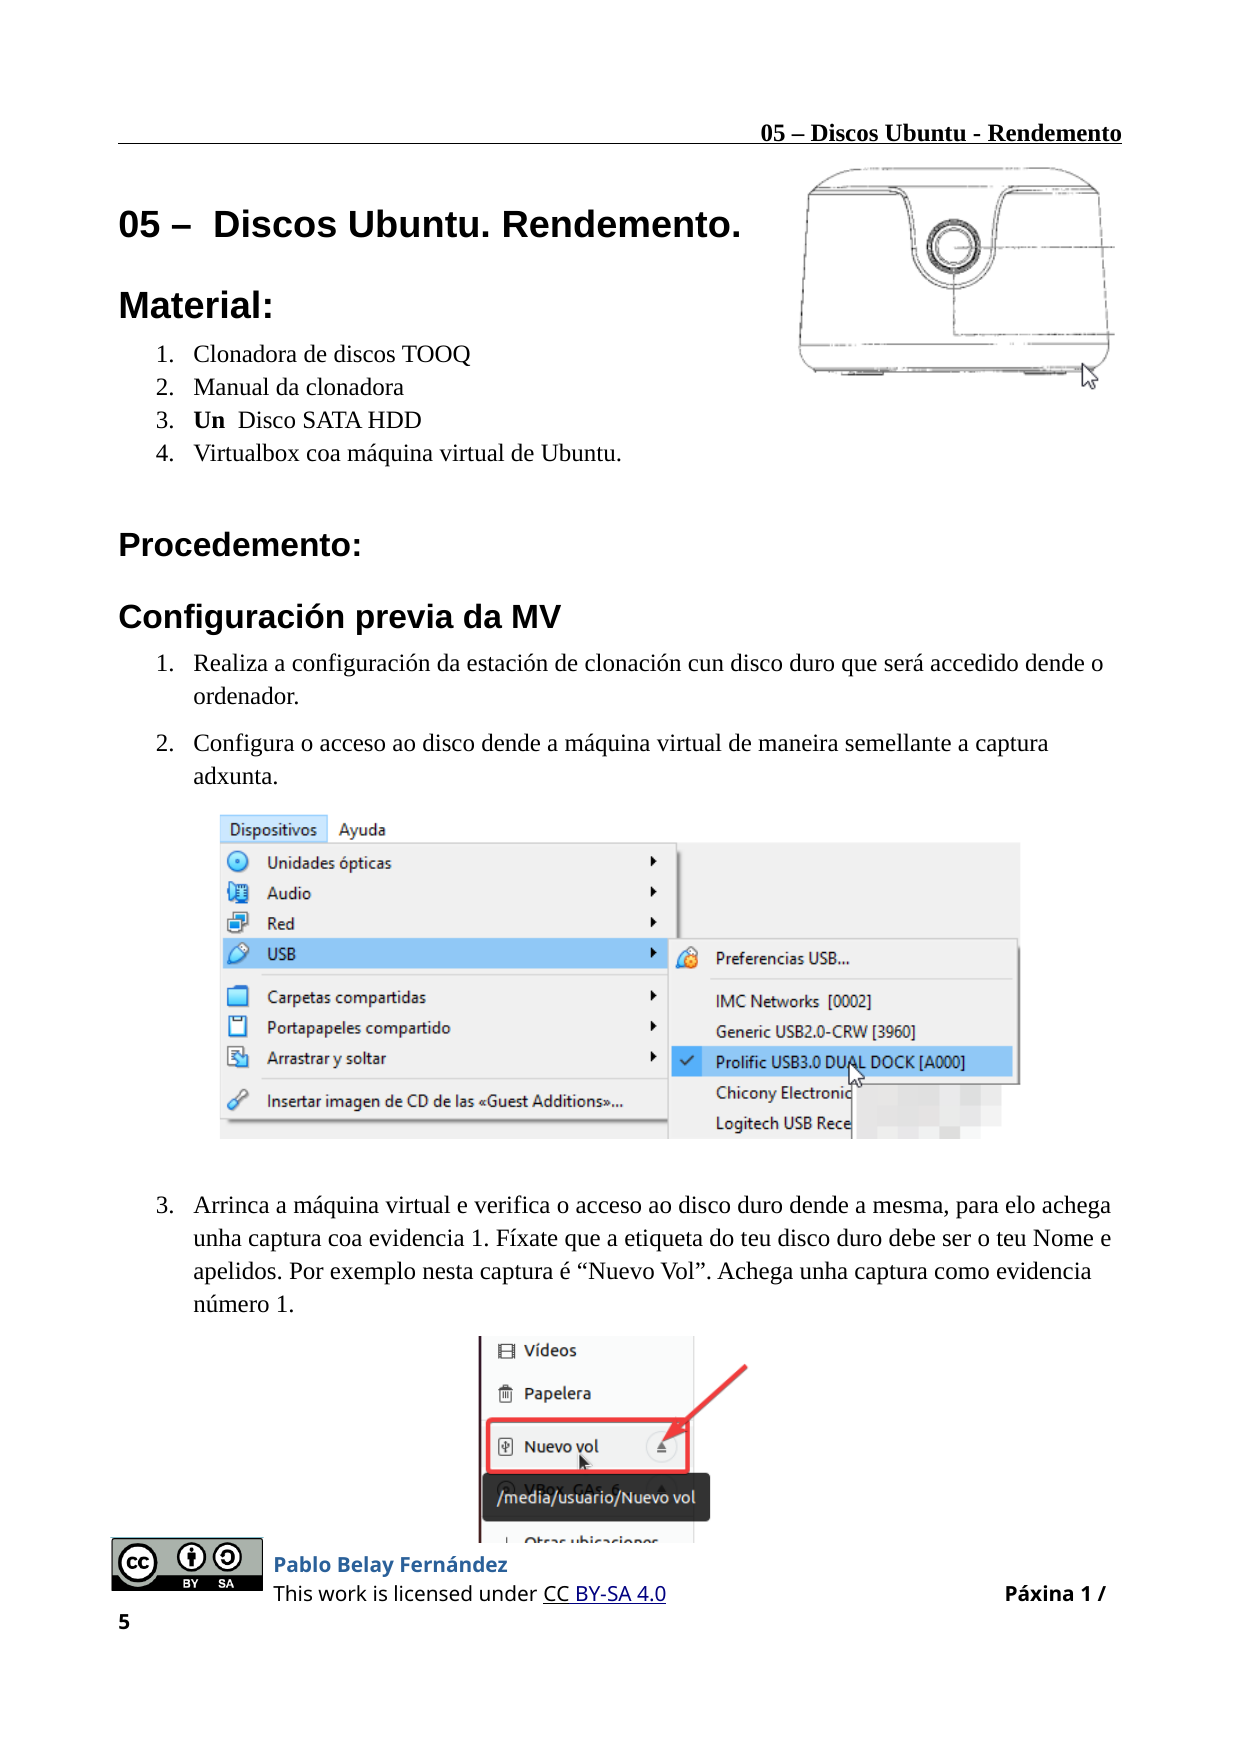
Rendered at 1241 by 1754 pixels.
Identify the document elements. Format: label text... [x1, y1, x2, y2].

list Un Disco SATA HDD [156, 405, 1122, 433]
picture [110, 1536, 264, 1593]
picture [779, 151, 1115, 395]
picture [219, 808, 1021, 1139]
list Clonadora de discos TOOQ [156, 339, 779, 367]
list Virtualbox coa máquina virtual de Ubuntu. [156, 438, 1122, 466]
subtitle [1115, 282, 1122, 326]
subtitle Configuración previa da MV [118, 597, 1122, 635]
picture [478, 1336, 762, 1543]
list Manual da clonadora [156, 372, 1122, 400]
list Configura o acceso ao disco dende a máquina virtual de maneira semellante a captura adxunta. [156, 728, 1122, 790]
subtitle Procedemento: [118, 524, 1122, 563]
subtitle Material: [118, 282, 779, 326]
list Arrinca a máquina virtual e verifica o acceso ao disco duro dende a mesma, para elo achega unha captura coa evidencia 1. Fíxate que a etiqueta do teu disco duro debe ser o teu Nome e apelidos. Por exemplo nesta captura é “Nuevo Vol”. Achega unha captura como evidencia número 1. [156, 1190, 1122, 1318]
subtitle 05 – Discos Ubuntu. Rendemento. [118, 201, 779, 245]
list Realiza a configuración da estación de clonación cun disco duro que será accedido dende o ordenador. [156, 648, 1122, 709]
